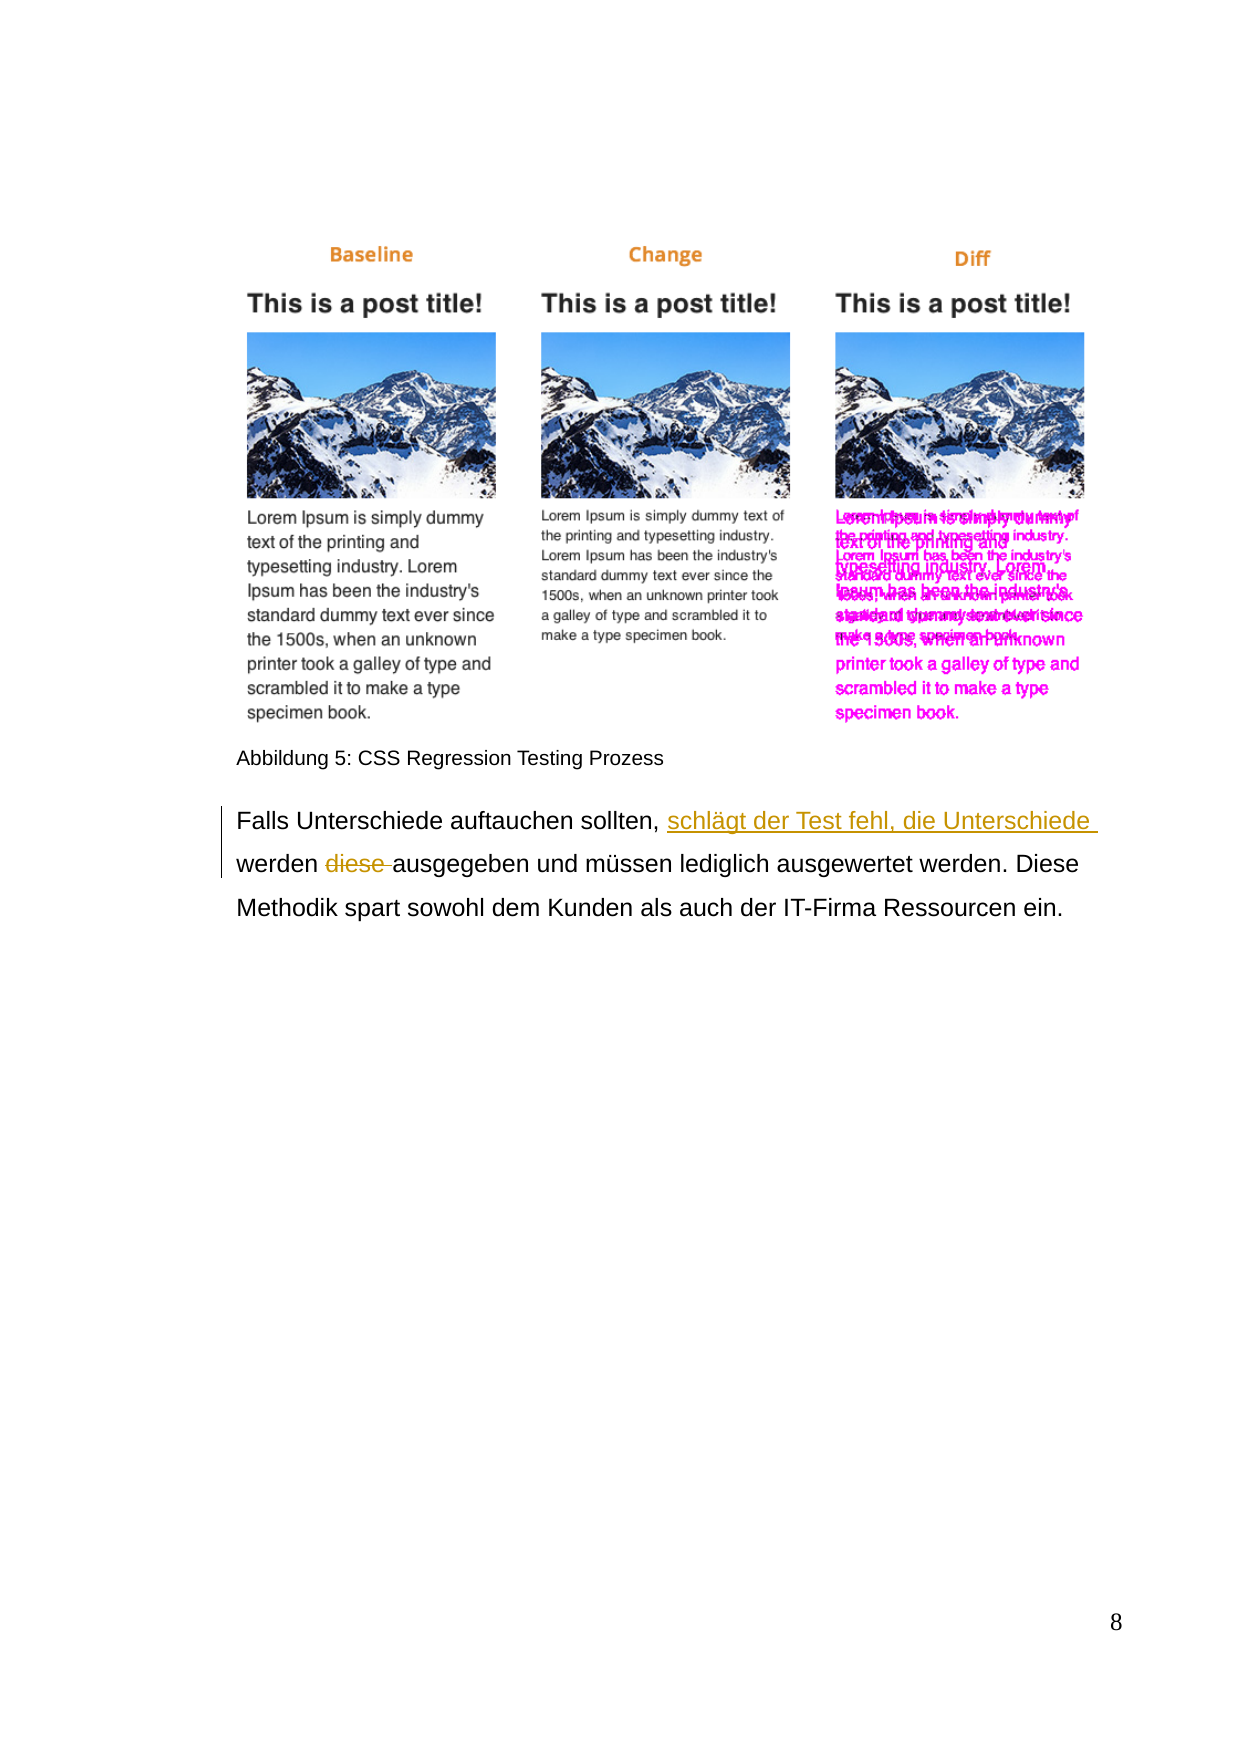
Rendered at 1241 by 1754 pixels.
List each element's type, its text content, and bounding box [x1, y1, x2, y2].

text Falls Unterschiede auftauchen sollten, schlägt der Test fehl, die Unterschiede werden ausgegeben und müssen lediglich ausgewertet werden. Diese Methodik spart sowohl dem Kunden als auch der IT-Firma Ressourcen ein. [236, 806, 1122, 921]
picture [236, 235, 1123, 734]
text Abbildung 5: CSS Regression Testing Prozess [236, 734, 1122, 769]
